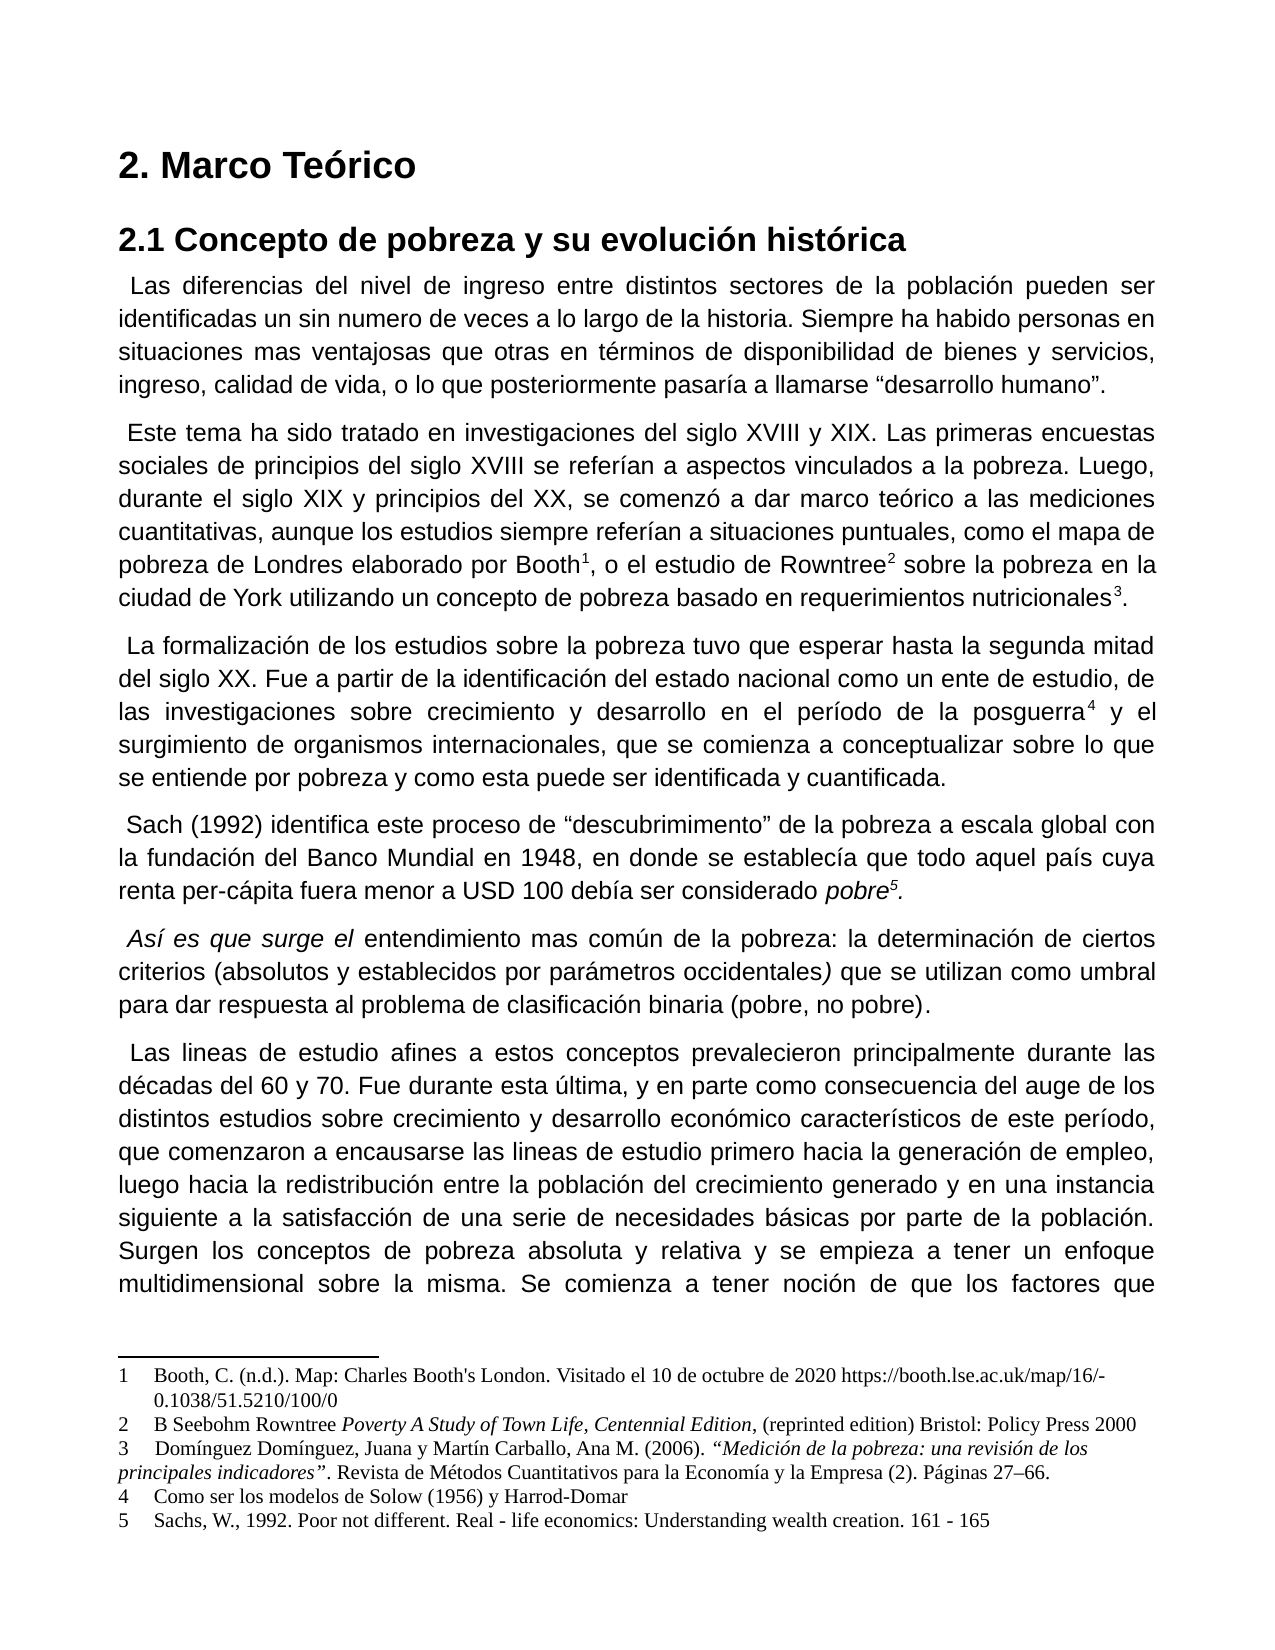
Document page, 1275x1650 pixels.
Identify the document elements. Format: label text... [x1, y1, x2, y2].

text Como ser los modelos de Solow (1956) y Harrod-Domar [118, 1484, 1157, 1508]
text Domínguez Domínguez, Juana y Martín Carballo, Ana M. (2006). “Medición de la pobreza: una revisión de los principales indicadores”. Revista de Métodos Cuantitativos para la Economía y la Empresa (2). Páginas 27–66. [118, 1436, 1157, 1484]
subtitle 2. Marco Teórico [118, 143, 1157, 187]
text Las diferencias del nivel de ingreso entre distintos sectores de la población pueden ser identificadas un sin numero de veces a lo largo de la historia. Siempre ha habido personas en situaciones mas ventajosas que otras en términos de disponibilidad de bienes y servicios, ingreso, calidad de vida, o lo que posteriormente pasaría a llamarse “desarrollo humano”. [118, 271, 1157, 399]
subtitle 2.1 Concepto de pobreza y su evolución histórica [118, 220, 1157, 259]
text Sach (1992) identifica este proceso de “descubrimimento” de la pobreza a escala global con la fundación del Banco Mundial en 1948, en donde se establecía que todo aquel país cuya renta per-cápita fuera menor a USD 100 debía ser considerado pobre. [118, 810, 1157, 905]
text Las lineas de estudio afines a estos conceptos prevalecieron principalmente durante las décadas del 60 y 70. Fue durante esta última, y en parte como consecuencia del auge de los distintos estudios sobre crecimiento y desarrollo económico característicos de este período, que comenzaron a encausarse las lineas de estudio primero hacia la generación de empleo, luego hacia la redistribución entre la población del crecimiento generado y en una instancia siguiente a la satisfacción de una serie de necesidades básicas por parte de la población. Surgen los conceptos de pobreza absoluta y relativa y se empieza a tener un enfoque multidimensional sobre la misma. Se comienza a tener noción de que los factores que [118, 1038, 1157, 1297]
text Este tema ha sido tratado en investigaciones del siglo XVIII y XIX. Las primeras encuestas sociales de principios del siglo XVIII se referían a aspectos vinculados a la pobreza. Luego, durante el siglo XIX y principios del XX, se comenzó a dar marco teórico a las mediciones cuantitativas, aunque los estudios siempre referían a situaciones puntuales, como el mapa de pobreza de Londres elaborado por Booth, o el estudio de Rowntree sobre la pobreza en la ciudad de York utilizando un concepto de pobreza basado en requerimientos nutricionales. [118, 418, 1157, 612]
text Sachs, W., 1992. Poor not different. Real - life economics: Understanding wealth creation. 161 - 165 [118, 1508, 1157, 1532]
text Booth, C. (n.d.). Map: Charles Booth's London. Visitado el 10 de octubre de 2020 https://booth.lse.ac.uk/map/16/-0.1038/51.5210/100/0 [118, 1363, 1157, 1412]
text Así es que surge el entendimiento mas común de la pobreza: la determinación de ciertos criterios (absolutos y establecidos por parámetros occidentales) que se utilizan como umbral para dar respuesta al problema de clasificación binaria (pobre, no pobre). [118, 924, 1157, 1019]
text B Seebohm Rowntree Poverty A Study of Town Life, Centennial Edition, (reprinted edition) Bristol: Policy Press 2000 [118, 1412, 1157, 1436]
text La formalización de los estudios sobre la pobreza tuvo que esperar hasta la segunda mitad del siglo XX. Fue a partir de la identificación del estado nacional como un ente de estudio, de las investigaciones sobre crecimiento y desarrollo en el período de la posguerra y el surgimiento de organismos internacionales, que se comienza a conceptualizar sobre lo que se entiende por pobreza y como esta puede ser identificada y cuantificada. [118, 631, 1157, 791]
